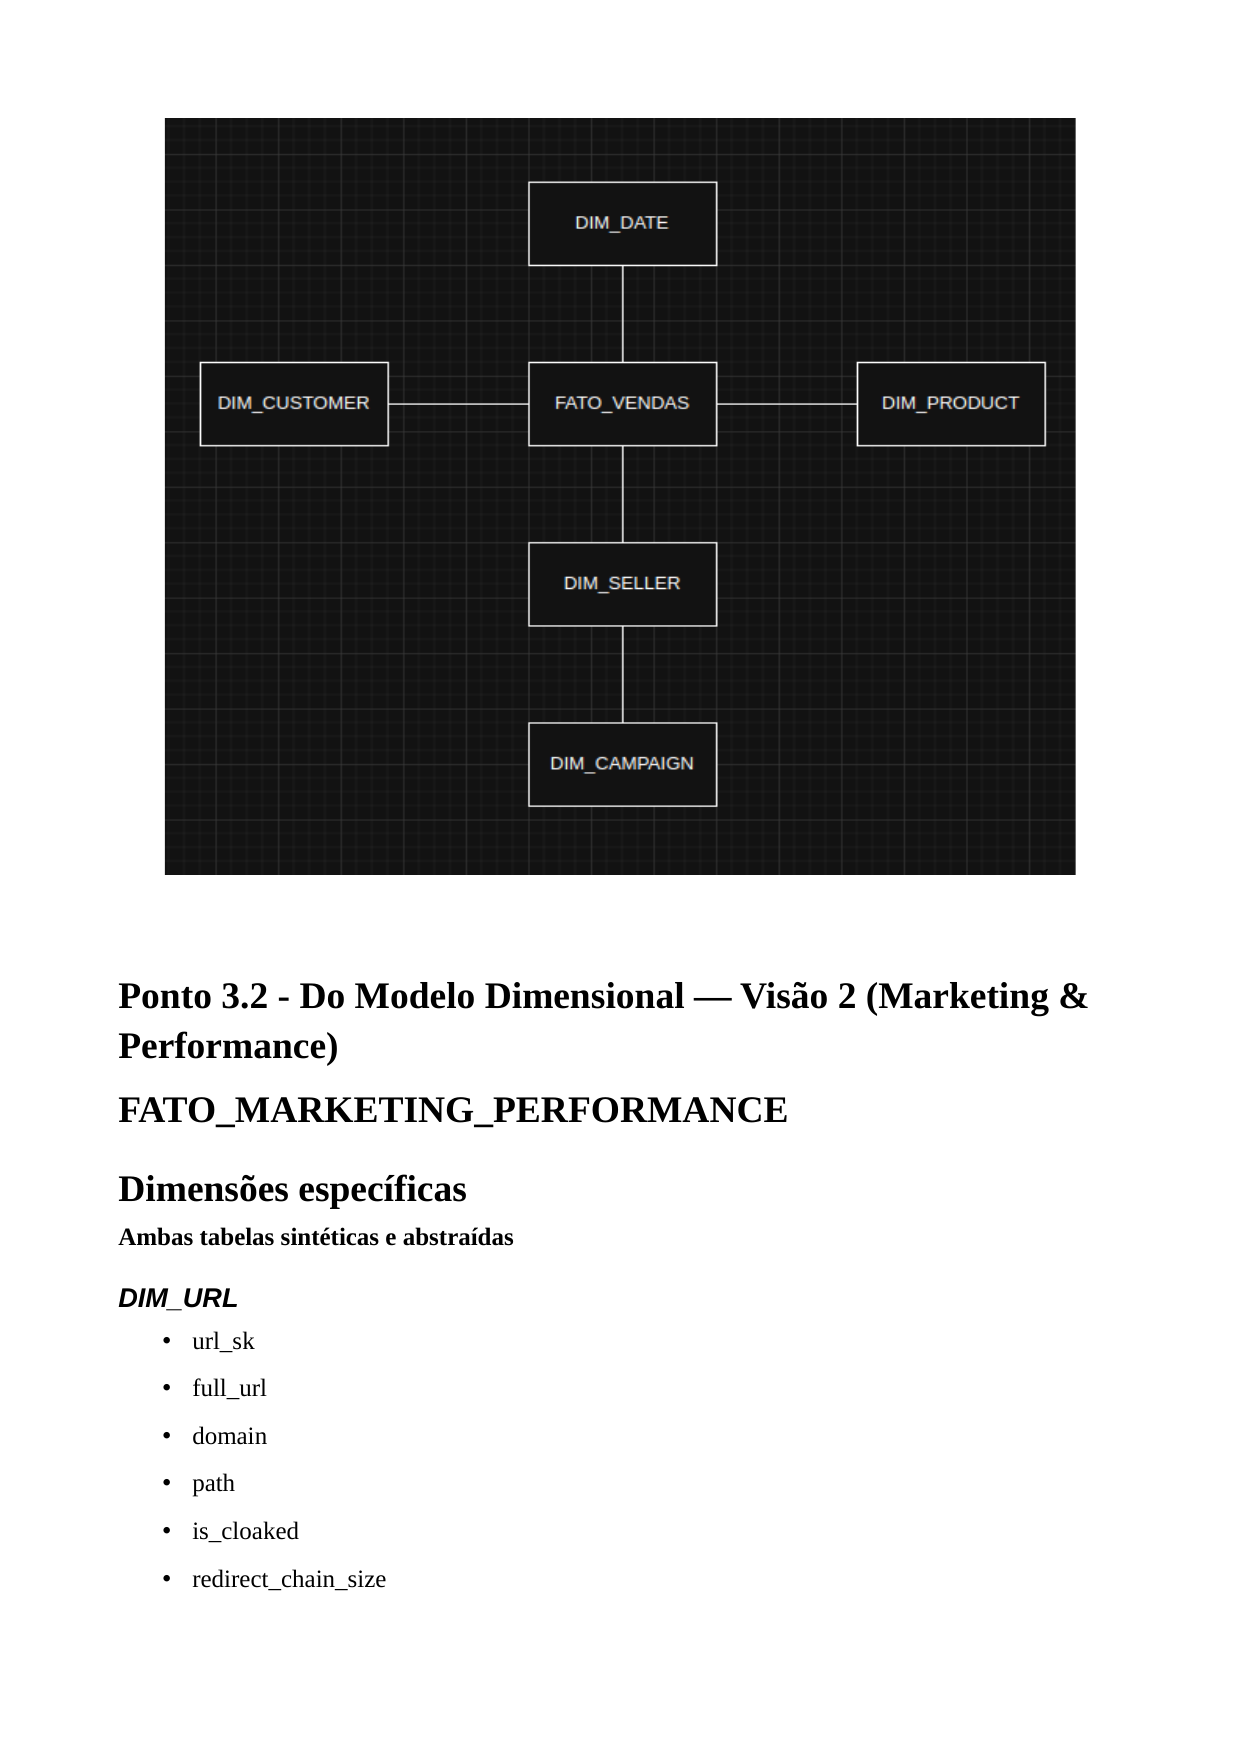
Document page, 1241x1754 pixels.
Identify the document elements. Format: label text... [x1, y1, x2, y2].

subtitle DIM_URL [118, 1282, 1122, 1313]
list is_cloaked [162, 1516, 1122, 1545]
list full_url [162, 1373, 1122, 1402]
list redirect_chain_size [162, 1564, 1122, 1592]
list path [162, 1468, 1122, 1497]
list domain [162, 1421, 1122, 1450]
picture [164, 118, 1076, 875]
text Ponto 3.2 - Do Modelo Dimensional — Visão 2 (Marketing & Performance) [118, 974, 1122, 1066]
list url_sk [162, 1326, 1122, 1354]
text FATO_MARKETING_PERFORMANCE [118, 1087, 1122, 1131]
text Ambas tabelas sintéticas e abstraídas [118, 1222, 1122, 1251]
subtitle Dimensões específicas [118, 1166, 1122, 1209]
